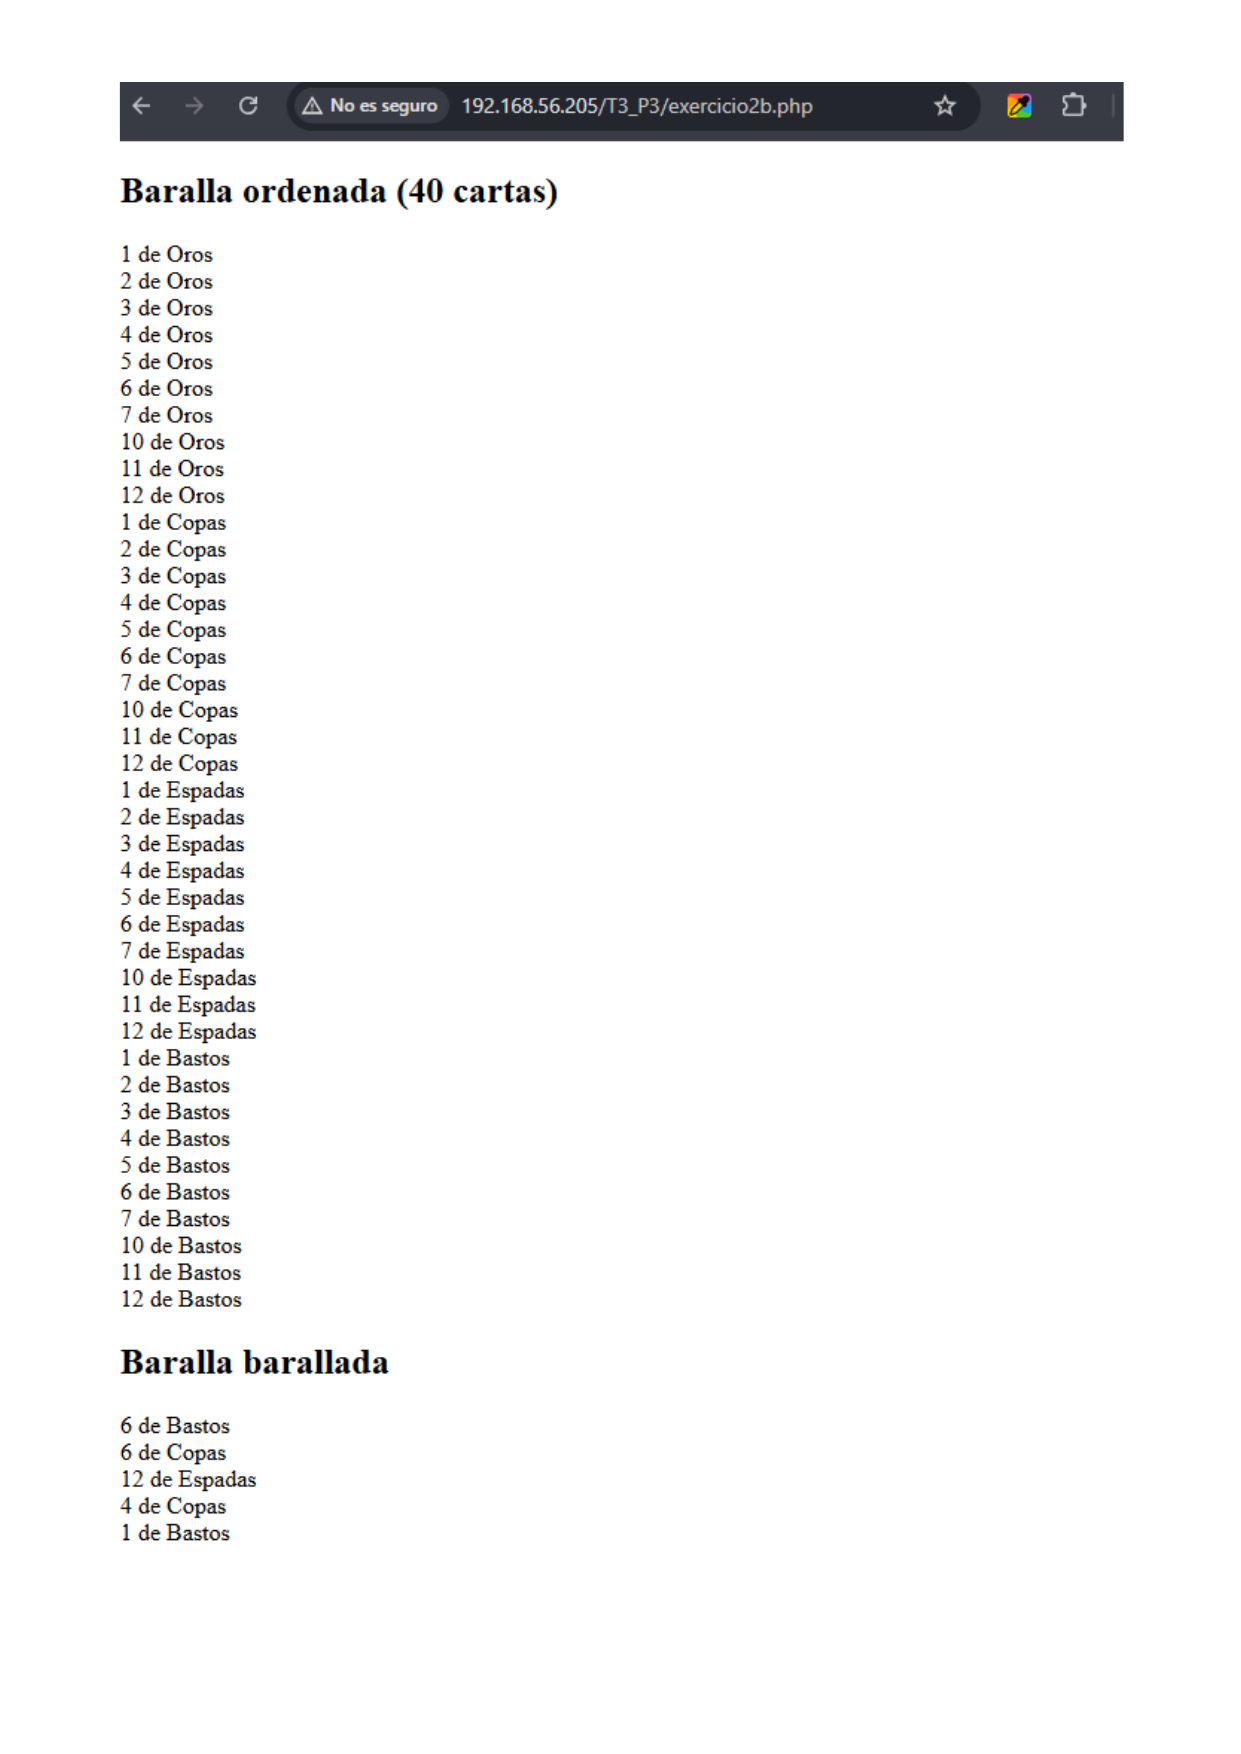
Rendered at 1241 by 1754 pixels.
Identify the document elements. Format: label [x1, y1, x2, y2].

picture [119, 82, 1124, 1545]
